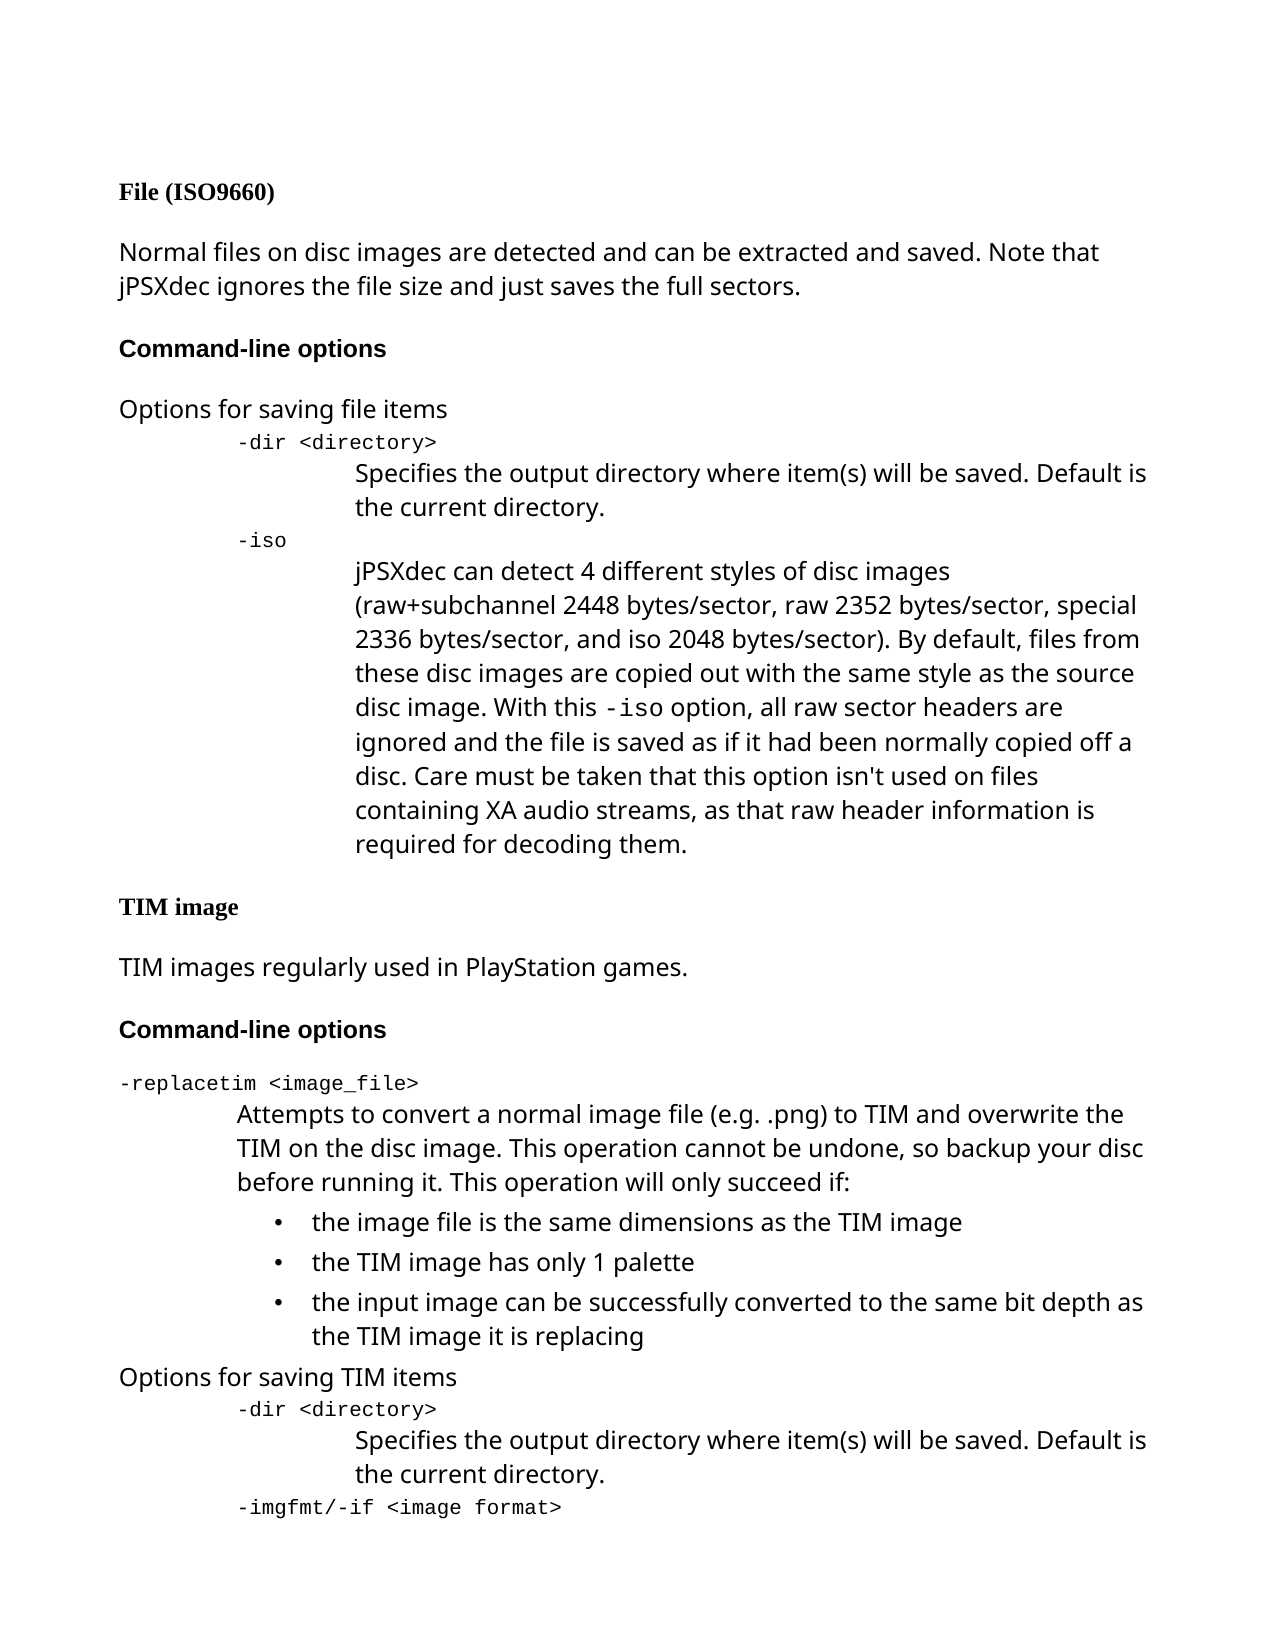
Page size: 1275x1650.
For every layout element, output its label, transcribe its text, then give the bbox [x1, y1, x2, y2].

text -dir <directory> [237, 432, 1156, 456]
text Specifies the output directory where item(s) will be saved. Default is the current directory. [355, 1423, 1156, 1491]
subtitle Command-line options [118, 1015, 1156, 1043]
text -dir <directory> [237, 1399, 1156, 1423]
text Options for saving TIM items [118, 1359, 1156, 1393]
subtitle File (ISO9660) [118, 177, 1156, 206]
text -imgfmt/-if <image format> [237, 1497, 1156, 1521]
text jPSXdec can detect 4 different styles of disc images (raw+subchannel 2448 bytes/sector, raw 2352 bytes/sector, special 2336 bytes/sector, and iso 2048 bytes/sector). By default, files from these disc images are copied out with the same style as the source disc image. With this -iso option, all raw sector headers are ignored and the file is saved as if it had been normally copied off a disc. Care must be taken that this option isn't used on files containing XA audio streams, as that raw header information is required for decoding them. [355, 554, 1156, 861]
text -replacetim <image_file> [118, 1073, 1156, 1097]
list the TIM image has only 1 palette [274, 1245, 1156, 1279]
subtitle TIM image [118, 892, 1156, 920]
text Attempts to convert a normal image file (e.g. .png) to TIM and overwrite the TIM on the disc image. This operation cannot be undone, so backup your disc before running it. This operation will only succeed if: [237, 1097, 1156, 1199]
text Options for saving file items [118, 392, 1156, 426]
subtitle Command-line options [118, 334, 1156, 363]
list the image file is the same dimensions as the TIM image [274, 1205, 1156, 1239]
text Normal files on disc images are detected and can be extracted and saved. Note that jPSXdec ignores the file size and just saves the full sectors. [118, 235, 1156, 303]
list the input image can be successfully converted to the same bit depth as the TIM image it is replacing [274, 1285, 1156, 1353]
text TIM images regularly used in PlayStation games. [118, 950, 1156, 984]
text Specifies the output directory where item(s) will be saved. Default is the current directory. [355, 456, 1156, 524]
text -iso [237, 530, 1156, 554]
